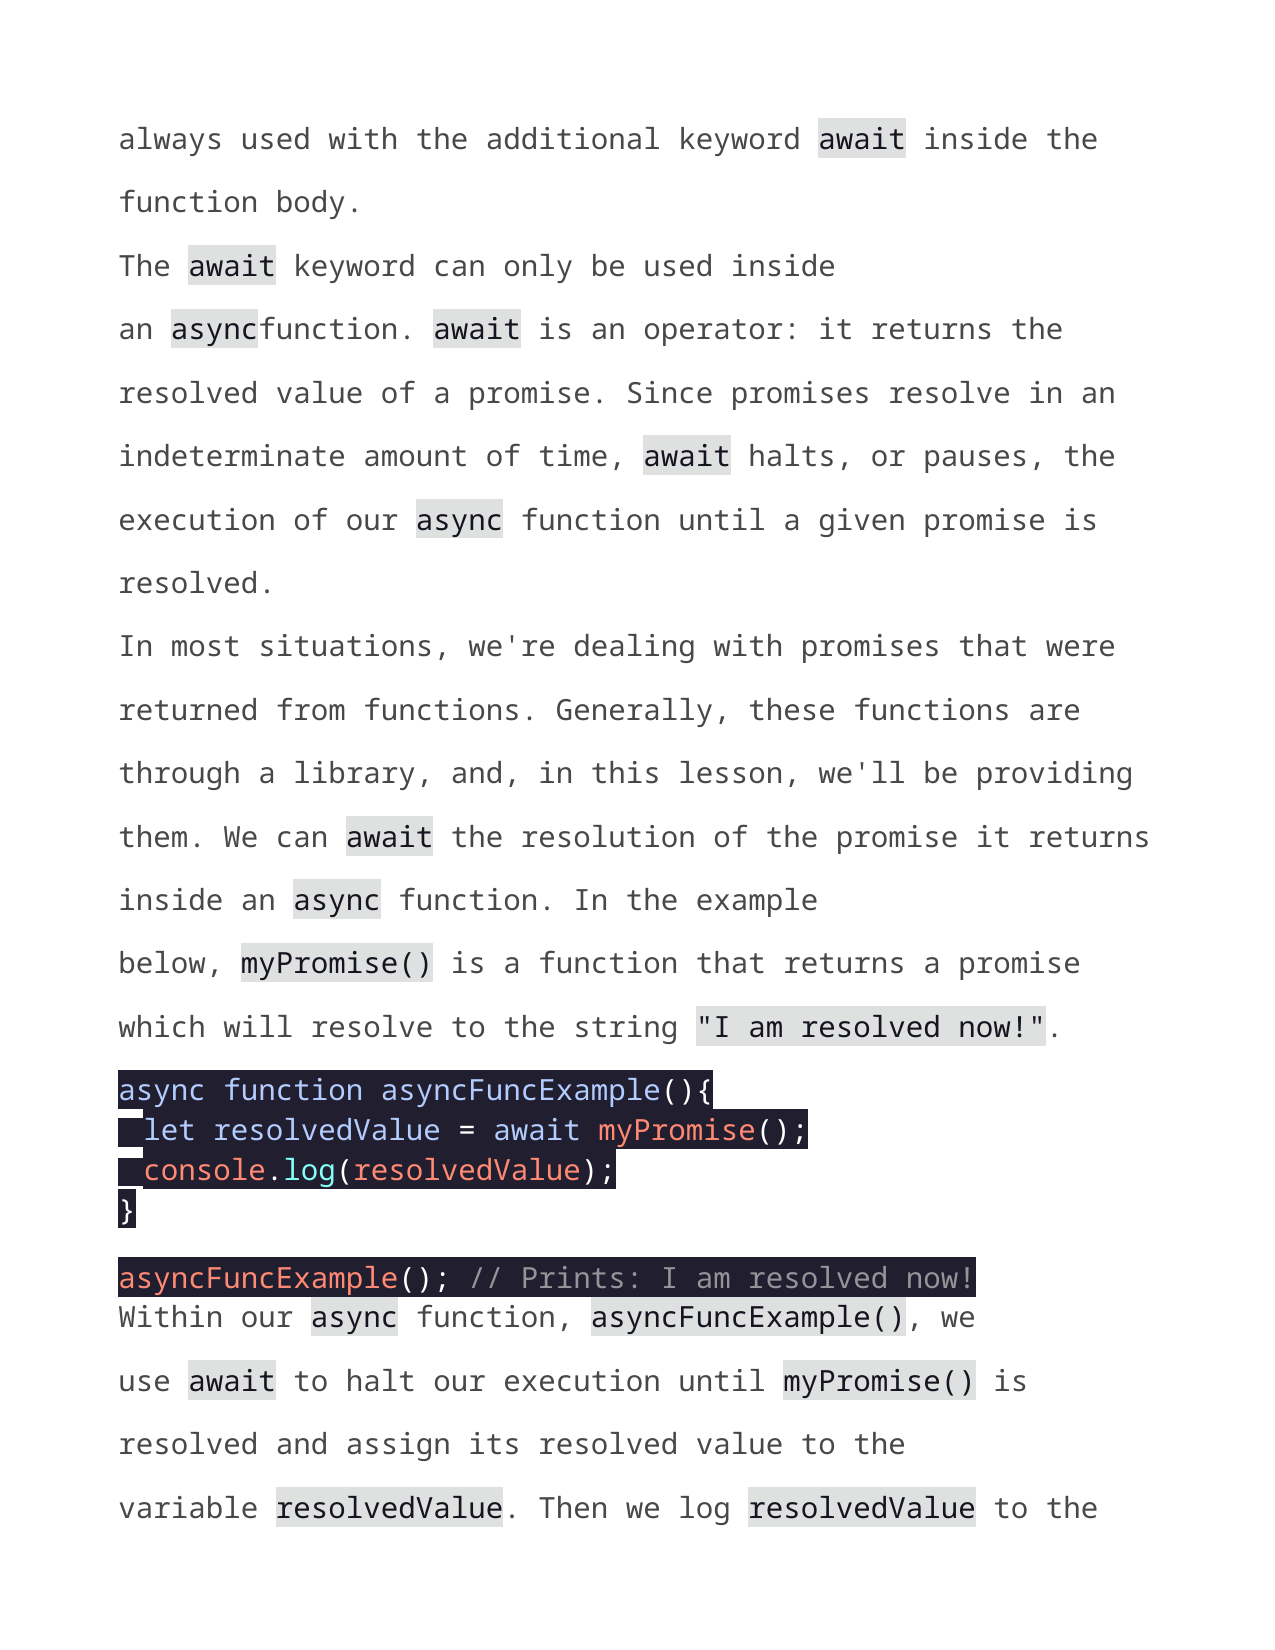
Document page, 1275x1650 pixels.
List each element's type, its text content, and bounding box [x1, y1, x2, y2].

text The await keyword can only be used inside an asyncfunction. await is an operator: it returns the resolved value of a promise. Since promises resolve in an indeterminate amount of time, await halts, or pauses, the execution of our async function until a given promise is resolved. [118, 245, 1157, 602]
text } [118, 1189, 1157, 1228]
text asyncFuncExample(); // Prints: I am resolved now! [118, 1257, 1157, 1297]
text always used with the additional keyword await inside the function body. [118, 118, 1157, 221]
text console.log(resolvedValue); [118, 1149, 1157, 1189]
text In most situations, we're dealing with promises that were returned from functions. Generally, these functions are through a library, and, in this lesson, we'll be providing them. We can await the resolution of the promise it returns inside an async function. In the example below, myPromise() is a function that returns a promise which will resolve to the string "I am resolved now!". [118, 626, 1157, 1046]
text async function asyncFuncExample(){ [118, 1070, 1157, 1109]
text Within our async function, asyncFuncExample(), we use await to halt our execution until myPromise() is resolved and assign its resolved value to the variable resolvedValue. Then we log resolvedValue to the [118, 1297, 1157, 1527]
text let resolvedValue = await myPromise(); [118, 1109, 1157, 1149]
